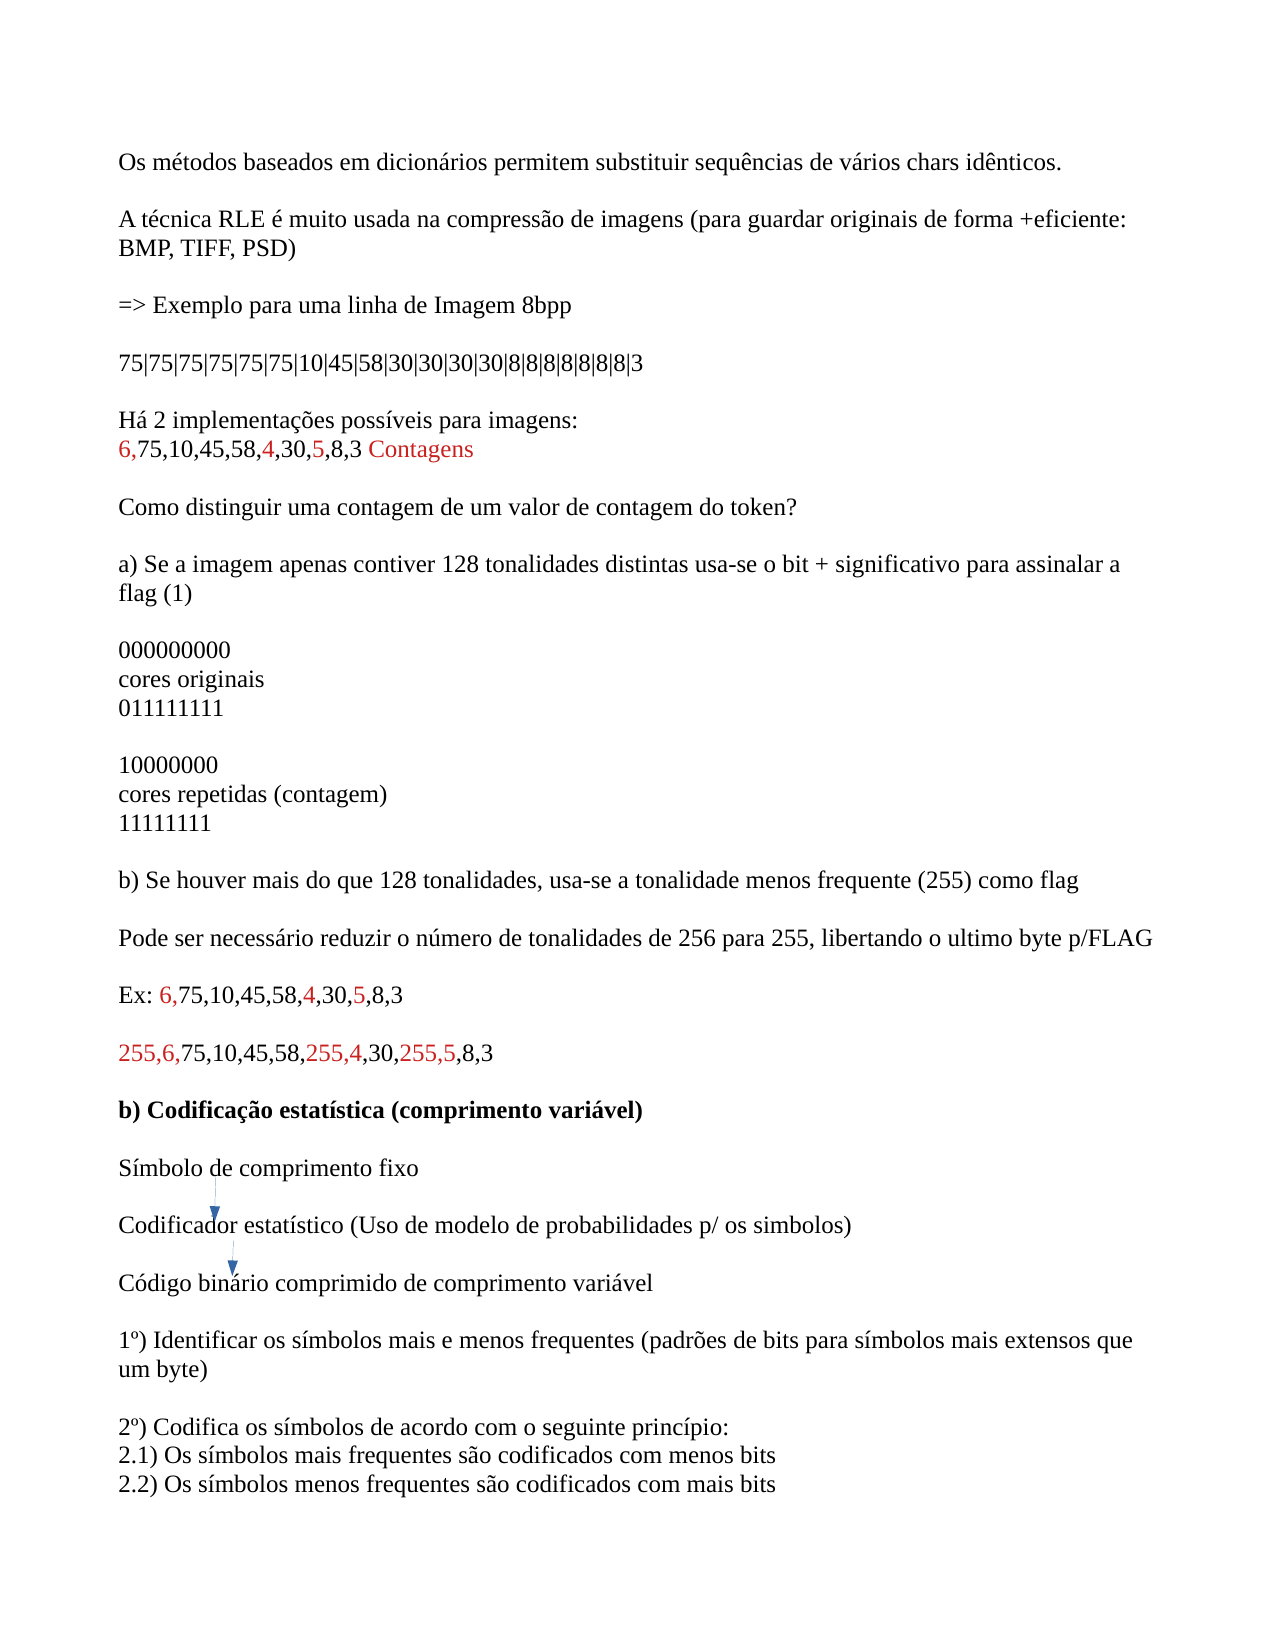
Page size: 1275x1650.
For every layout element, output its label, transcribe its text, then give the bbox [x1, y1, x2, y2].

text 255,6,75,10,45,58,255,4,30,255,5,8,3 [118, 1038, 1157, 1067]
text => Exemplo para uma linha de Imagem 8bpp [118, 291, 1157, 319]
text 75|75|75|75|75|75|10|45|58|30|30|30|30|8|8|8|8|8|8|8|3 [118, 348, 1157, 377]
text 011111111 [118, 693, 1157, 722]
text 2.1) Os símbolos mais frequentes são codificados com menos bits [118, 1441, 1157, 1469]
text Há 2 implementações possíveis para imagens: [118, 406, 1157, 434]
text 000000000 [118, 636, 1157, 664]
text a) Se a imagem apenas contiver 128 tonalidades distintas usa-se o bit + significativo para assinalar a flag (1) [118, 549, 1157, 607]
text Código binário comprimido de comprimento variável [118, 1268, 1157, 1297]
text cores repetidas (contagem) [118, 779, 1157, 808]
text Codificador estatístico (Uso de modelo de probabilidades p/ os simbolos) [118, 1211, 1157, 1239]
text cores originais [118, 664, 1157, 693]
text 6,75,10,45,58,4,30,5,8,3 Contagens [118, 434, 1157, 463]
text 1º) Identificar os símbolos mais e menos frequentes (padrões de bits para símbolos mais extensos que um byte) [118, 1326, 1157, 1383]
text Ex: 6,75,10,45,58,4,30,5,8,3 [118, 981, 1157, 1009]
text A técnica RLE é muito usada na compressão de imagens (para guardar originais de forma +eficiente: BMP, TIFF, PSD) [118, 204, 1157, 262]
text 2º) Codifica os símbolos de acordo com o seguinte princípio: [118, 1412, 1157, 1441]
text Pode ser necessário reduzir o número de tonalidades de 256 para 255, libertando o ultimo byte p/FLAG [118, 923, 1157, 952]
text 2.2) Os símbolos menos frequentes são codificados com mais bits [118, 1469, 1157, 1498]
text 11111111 [118, 808, 1157, 837]
text Símbolo de comprimento fixo [118, 1153, 1157, 1182]
text 10000000 [118, 751, 1157, 779]
text b) Se houver mais do que 128 tonalidades, usa-se a tonalidade menos frequente (255) como flag [118, 866, 1157, 894]
text Os métodos baseados em dicionários permitem substituir sequências de vários chars idênticos. [118, 147, 1157, 176]
text b) Codificação estatística (comprimento variável) [118, 1096, 1157, 1124]
text Como distinguir uma contagem de um valor de contagem do token? [118, 492, 1157, 521]
